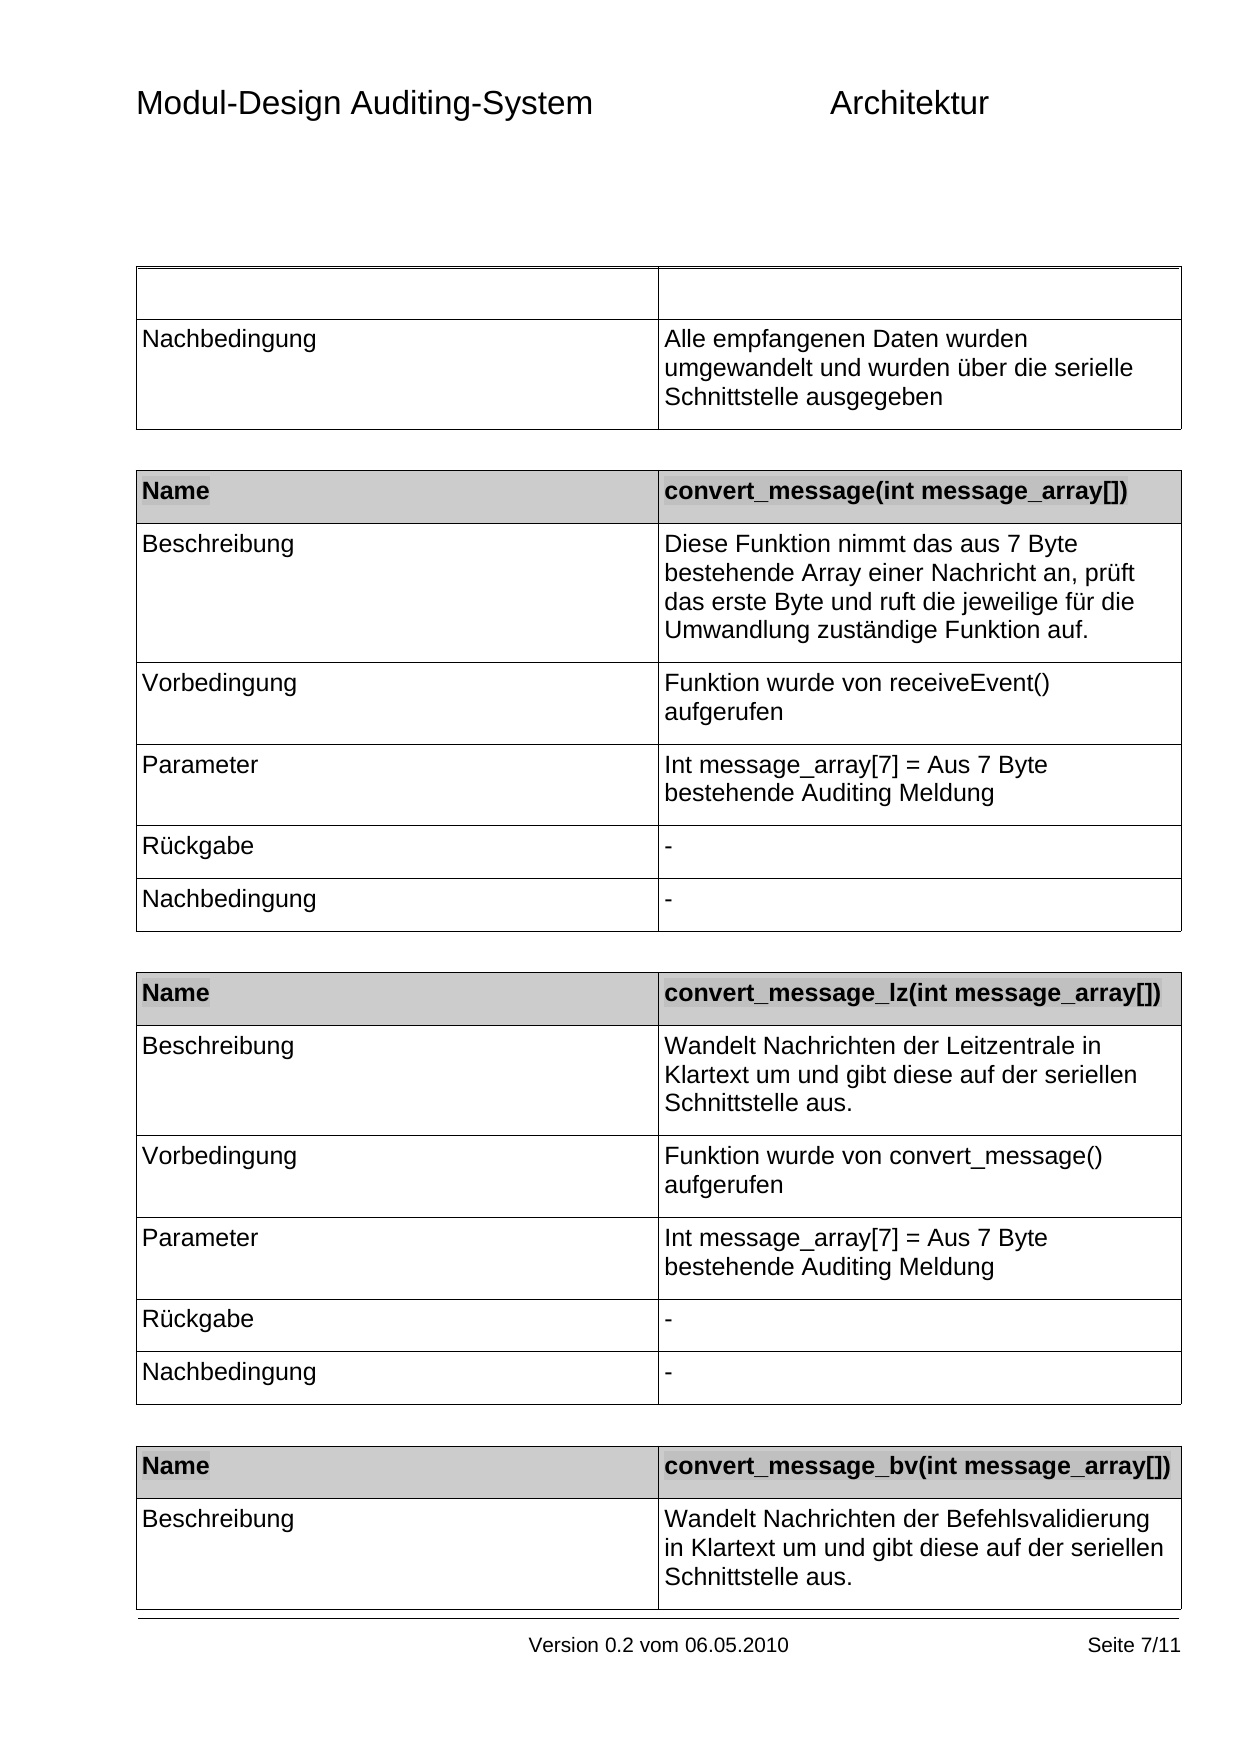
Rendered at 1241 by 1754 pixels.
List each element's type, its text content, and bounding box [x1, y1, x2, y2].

table_cell Diese Funktion nimmt das aus 7 Byte bestehende Array einer Nachricht an, prüft das erste Byte und ruft die jeweilige für die Umwandlung zuständige Funktion auf. [659, 524, 1181, 662]
table_cell Rückgabe [137, 1300, 658, 1351]
table_header Name [137, 973, 658, 1025]
table_cell Alle empfangenen Daten wurden umgewandelt und wurden über die serielle Schnittstelle ausgegeben [659, 320, 1181, 429]
table_cell Beschreibung [137, 1026, 658, 1135]
table_cell Nachbedingung [137, 320, 658, 429]
table_cell - [659, 879, 1181, 931]
table_cell Rückgabe [137, 826, 658, 878]
table_cell Funktion wurde von convert_message() aufgerufen [659, 1136, 1181, 1217]
table_cell Int message_array[7] = Aus 7 Byte bestehende Auditing Meldung [659, 745, 1181, 825]
table_cell Vorbedingung [137, 1136, 658, 1217]
table_header Name [137, 471, 658, 523]
table_cell Vorbedingung [137, 663, 658, 744]
table_cell Nachbedingung [137, 1352, 658, 1404]
table_header convert_message_lz(int message_array[]) [659, 973, 1181, 1025]
table_header Name [137, 1447, 658, 1498]
table_header convert_message(int message_array[]) [659, 471, 1181, 523]
table_cell - [659, 289, 1181, 319]
table_cell Funktion wurde von receiveEvent() aufgerufen [659, 663, 1181, 744]
table_cell - [659, 1352, 1181, 1404]
table_cell Wandelt Nachrichten der Leitzentrale in Klartext um und gibt diese auf der seriellen Schnittstelle aus. [659, 1026, 1181, 1135]
table_cell Nachbedingung [137, 879, 658, 931]
table_header convert_message_bv(int message_array[]) [659, 1447, 1181, 1498]
table_cell - [659, 826, 1181, 878]
table_cell - [659, 1300, 1181, 1351]
table_cell Int message_array[7] = Aus 7 Byte bestehende Auditing Meldung [659, 1218, 1181, 1298]
table_cell Beschreibung [137, 524, 658, 662]
table_cell Beschreibung [137, 1499, 658, 1609]
table_cell Wandelt Nachrichten der Befehlsvalidierung in Klartext um und gibt diese auf der seriellen Schnittstelle aus. [659, 1499, 1181, 1609]
table_cell [137, 289, 658, 319]
table_cell Parameter [137, 745, 658, 825]
table_cell Parameter [137, 1218, 658, 1298]
